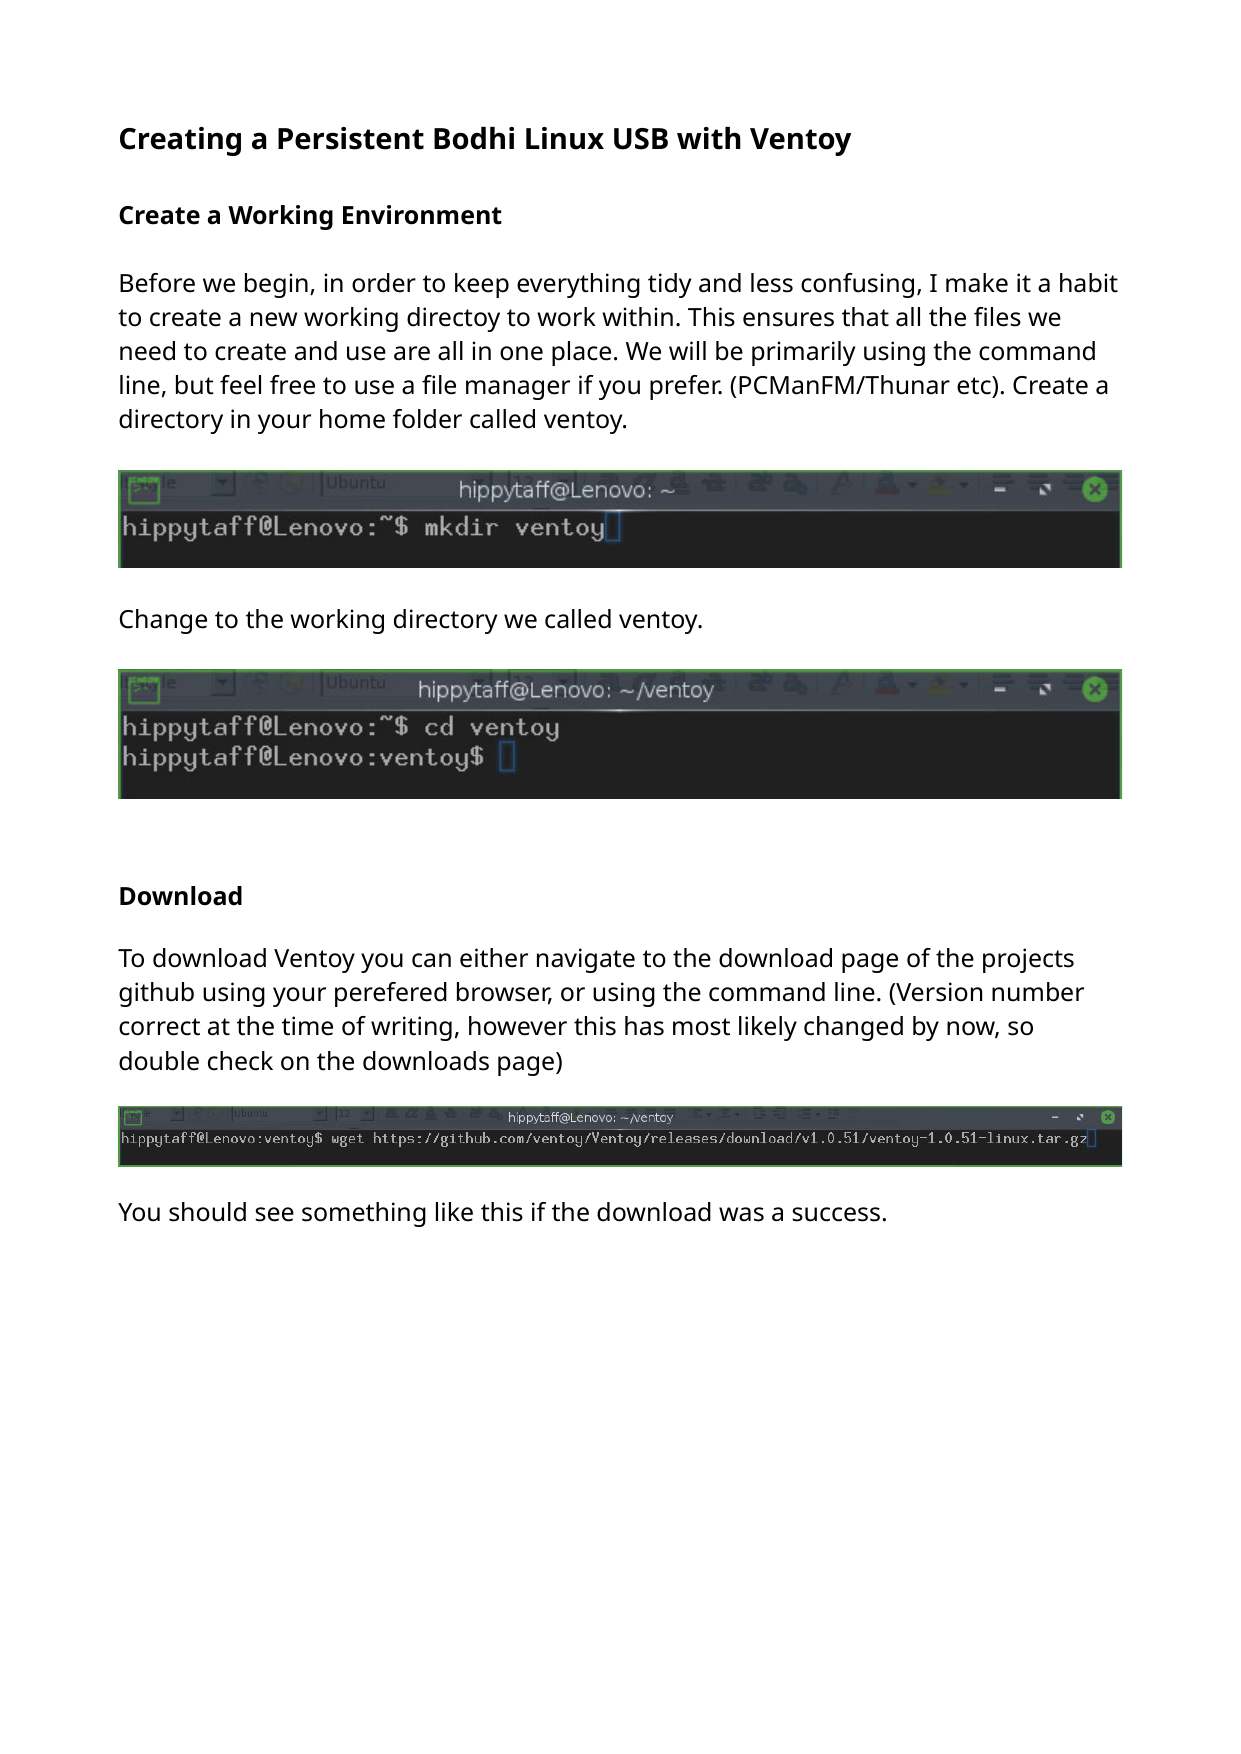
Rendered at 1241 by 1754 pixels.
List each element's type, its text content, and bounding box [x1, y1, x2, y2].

picture [118, 669, 1123, 799]
picture [118, 1106, 1123, 1167]
text You should see something like this if the download was a success. [118, 1195, 1122, 1229]
text Before we begin, in order to keep everything tidy and less confusing, I make it a habit to create a new working directoy to work within. This ensures that all the files we need to create and use are all in one place. We will be primarily using the command line, but feel free to use a file manager if you prefer. (PCManFM/Thunar etc). Create a directory in your home folder called ventoy. [118, 266, 1122, 436]
text Change to the working directory we called ventoy. [118, 601, 1122, 635]
picture [118, 470, 1123, 568]
text Creating a Persistent Bodhi Linux USB with Ventoy [118, 118, 1122, 158]
text Download [118, 878, 1122, 912]
text Create a Working Environment [118, 197, 1122, 232]
text To download Ventoy you can either navigate to the download page of the projects github using your perefered browser, or using the command line. (Version number correct at the time of writing, however this has most likely changed by now, so double check on the downloads page) [118, 941, 1122, 1077]
